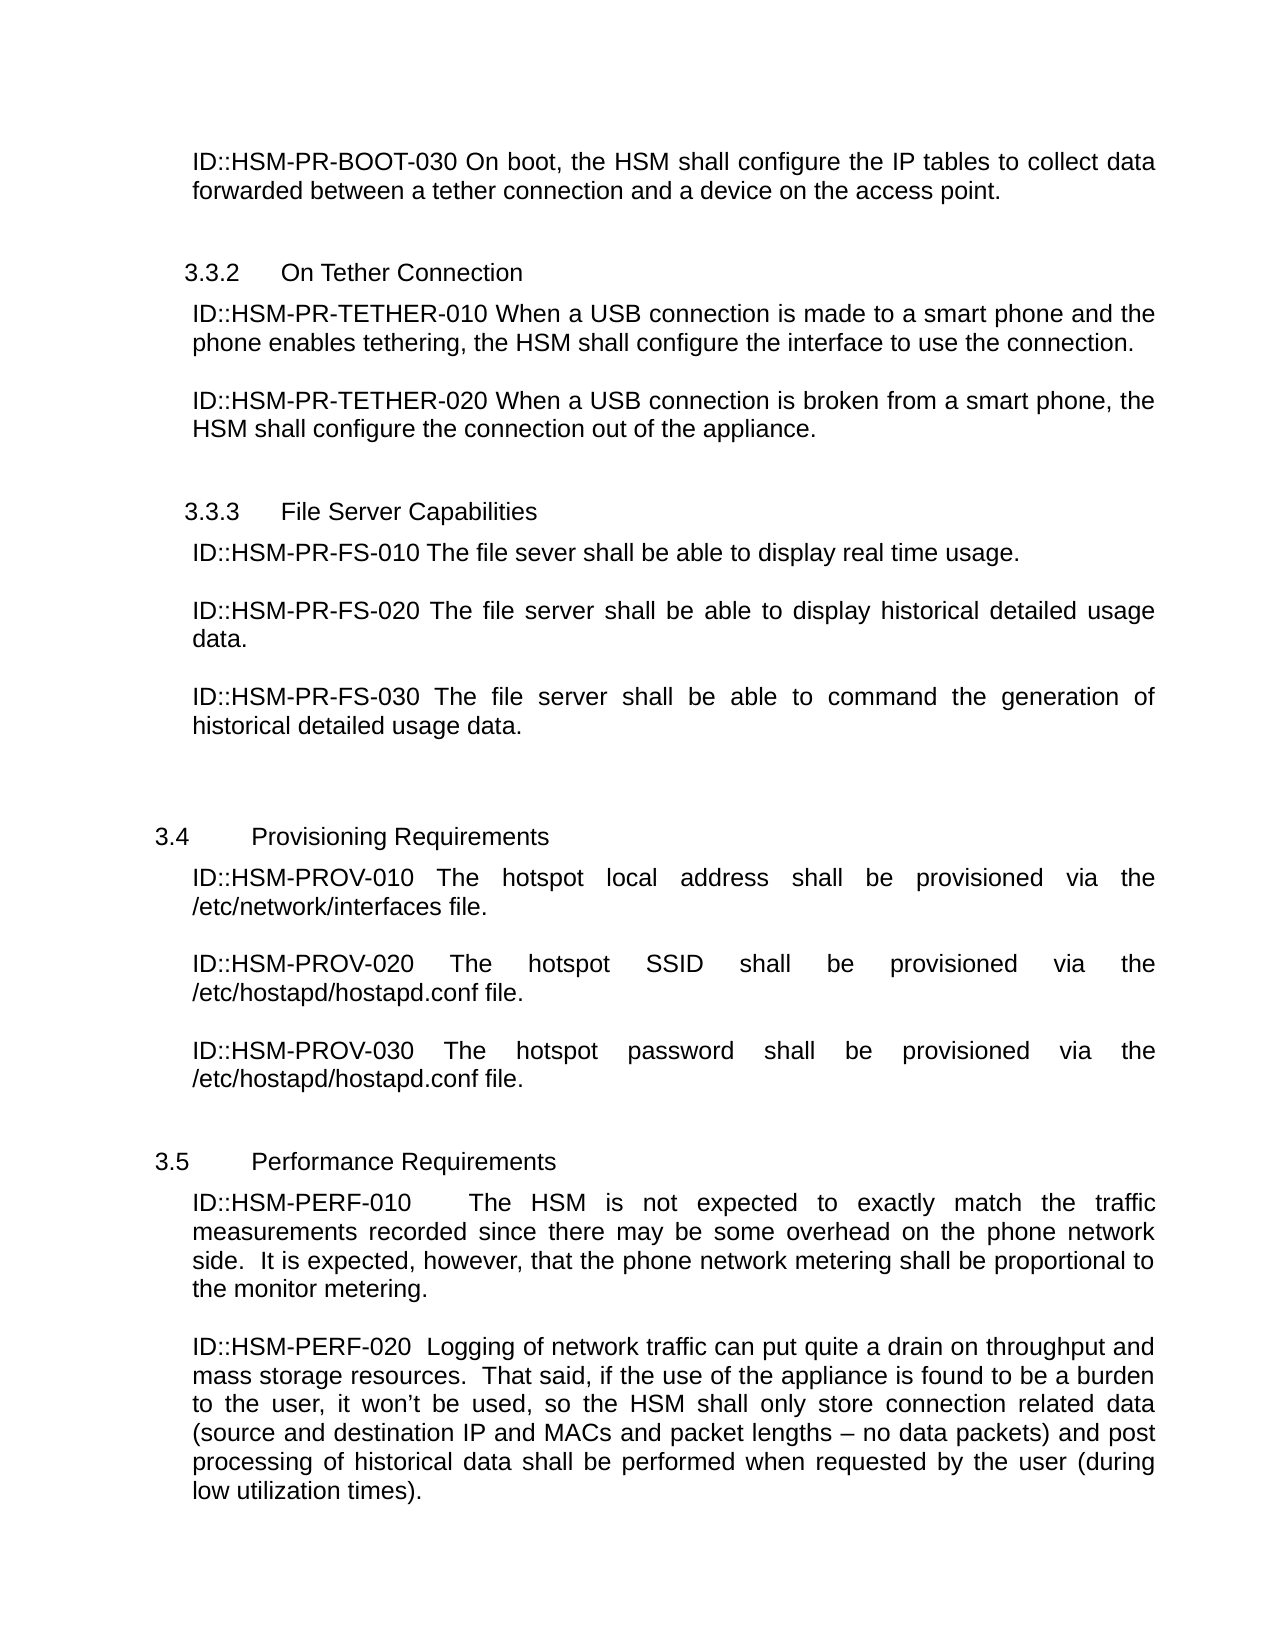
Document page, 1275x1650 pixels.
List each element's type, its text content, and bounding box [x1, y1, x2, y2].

text ID::HSM-PERF-020 Logging of network traffic can put quite a drain on throughput and mass storage resources. That said, if the use of the appliance is found to be a burden to the user, it won’t be used, so the HSM shall only store connection related data (source and destination IP and MACs and packet lengths – no data packets) and post processing of historical data shall be performed when requested by the user (during low utilization times). [192, 1332, 1157, 1504]
text ID::HSM-PR-FS-020 The file server shall be able to display historical detailed usage data. [192, 596, 1157, 653]
subtitle Provisioning Requirements [148, 822, 1157, 851]
text ID::HSM-PR-TETHER-020 When a USB connection is broken from a smart phone, the HSM shall configure the connection out of the appliance. [192, 386, 1157, 443]
text ID::HSM-PROV-010 The hotspot local address shall be provisioned via the /etc/network/interfaces file. [192, 863, 1157, 921]
subtitle File Server Capabilities [177, 497, 1157, 526]
text ID::HSM-PROV-030 The hotspot password shall be provisioned via the /etc/hostapd/hostapd.conf file. [192, 1036, 1157, 1093]
text ID::HSM-PERF-010 The HSM is not expected to exactly match the traffic measurements recorded since there may be some overhead on the phone network side. It is expected, however, that the phone network metering shall be proportional to the monitor metering. [192, 1188, 1157, 1303]
subtitle On Tether Connection [177, 258, 1157, 287]
text ID::HSM-PR-FS-010 The file sever shall be able to display real time usage. [192, 538, 1157, 567]
text ID::HSM-PR-FS-030 The file server shall be able to command the generation of historical detailed usage data. [192, 682, 1157, 739]
text ID::HSM-PROV-020 The hotspot SSID shall be provisioned via the /etc/hostapd/hostapd.conf file. [192, 949, 1157, 1007]
text ID::HSM-PR-BOOT-030 On boot, the HSM shall configure the IP tables to collect data forwarded between a tether connection and a device on the access point. [192, 147, 1157, 204]
subtitle Performance Requirements [148, 1147, 1157, 1176]
text ID::HSM-PR-TETHER-010 When a USB connection is made to a smart phone and the phone enables tethering, the HSM shall configure the interface to use the connection. [192, 299, 1157, 357]
